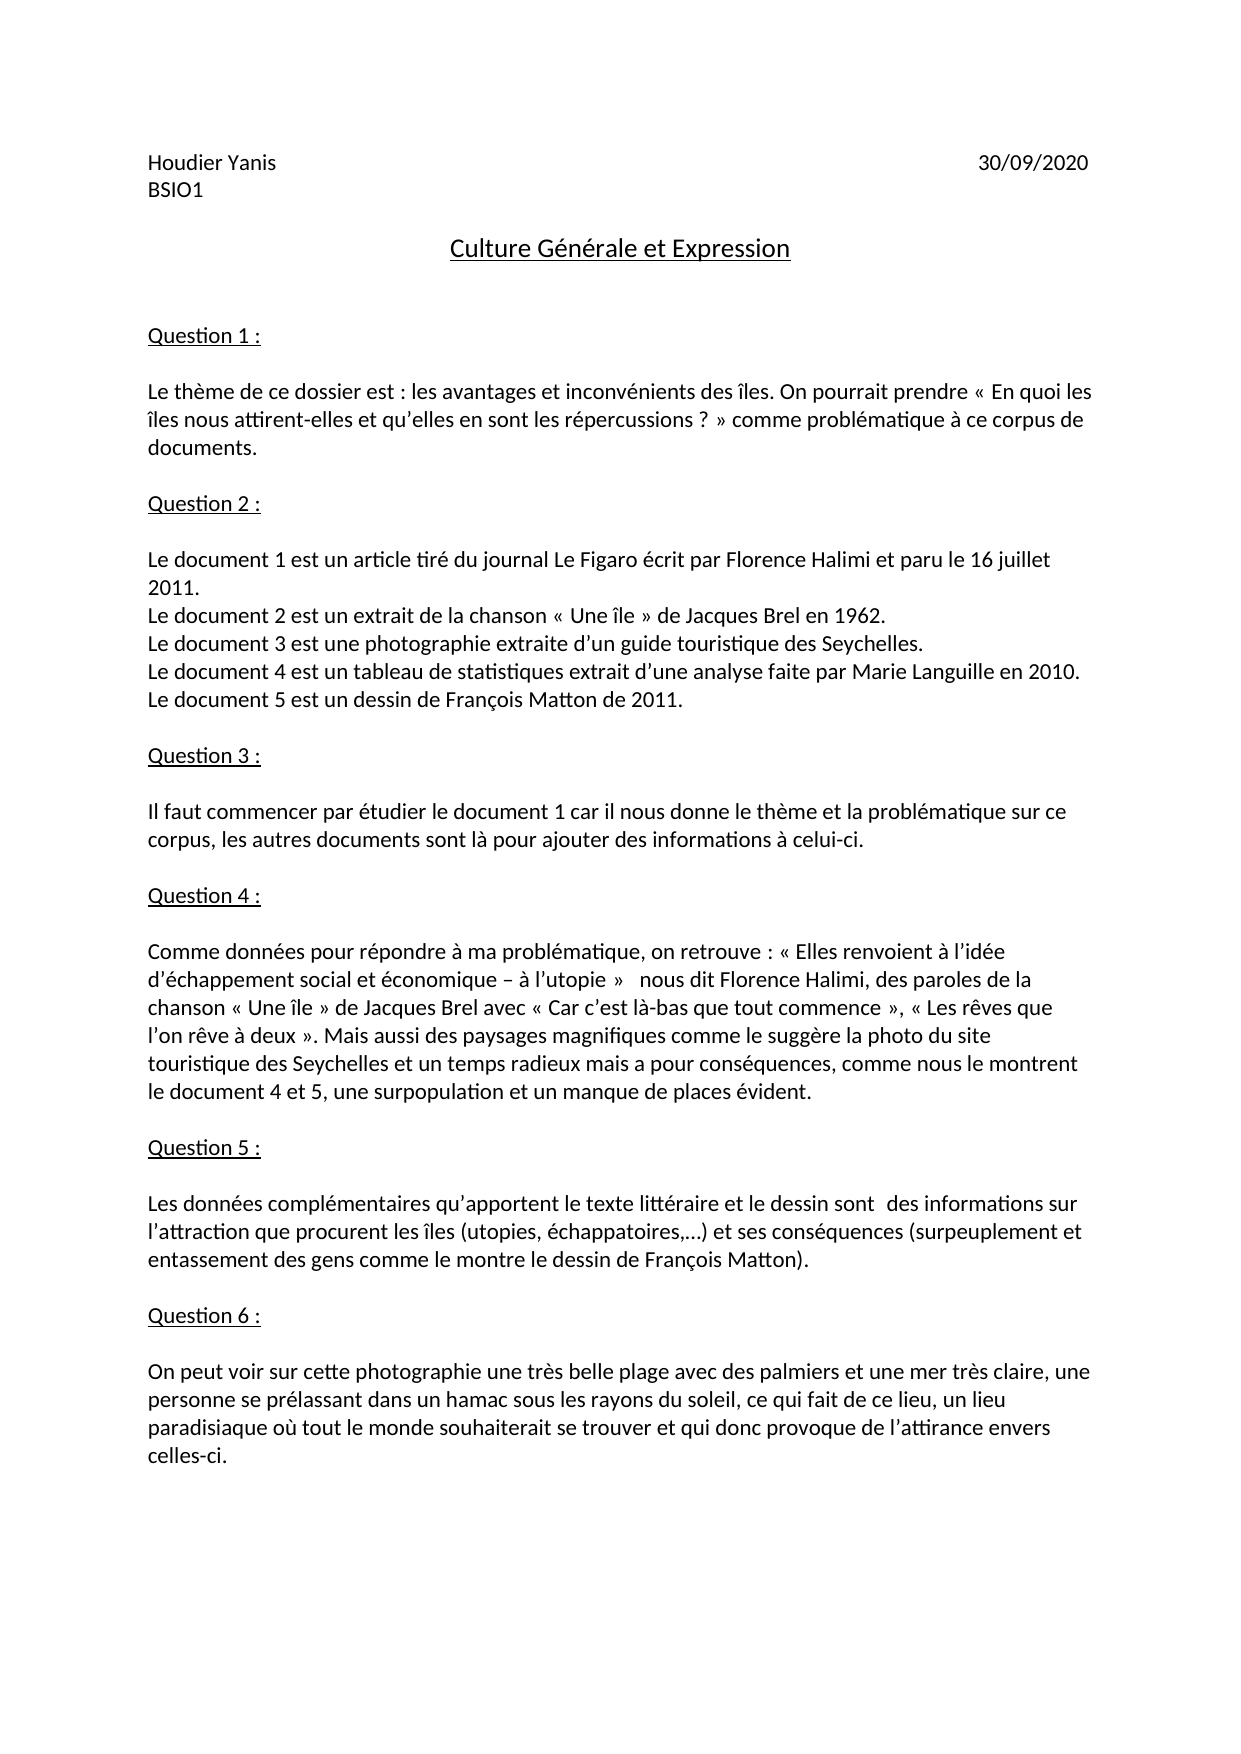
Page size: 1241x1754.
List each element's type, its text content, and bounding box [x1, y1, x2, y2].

text Culture Générale et Expression [148, 232, 1093, 265]
text Le thème de ce dossier est : les avantages et inconvénients des îles. On pourrait prendre « En quoi les îles nous attirent-elles et qu’elles en sont les répercussions ? » comme problématique à ce corpus de documents. [148, 377, 1093, 461]
text Question 1 : [148, 321, 1093, 349]
text Question 2 : [148, 489, 1093, 517]
text Houdier Yanis 30/09/2020 [148, 148, 1093, 176]
text Comme données pour répondre à ma problématique, on retrouve : « Elles renvoient à l’idée d’échappement social et économique – à l’utopie » nous dit Florence Halimi, des paroles de la chanson « Une île » de Jacques Brel avec « Car c’est là-bas que tout commence », « Les rêves que l’on rêve à deux ». Mais aussi des paysages magnifiques comme le suggère la photo du site touristique des Seychelles et un temps radieux mais a pour conséquences, comme nous le montrent le document 4 et 5, une surpopulation et un manque de places évident. [148, 937, 1093, 1105]
text Le document 3 est une photographie extraite d’un guide touristique des Seychelles. [148, 629, 1093, 657]
text Question 5 : [148, 1133, 1093, 1161]
text On peut voir sur cette photographie une très belle plage avec des palmiers et une mer très claire, une personne se prélassant dans un hamac sous les rayons du soleil, ce qui fait de ce lieu, un lieu paradisiaque où tout le monde souhaiterait se trouver et qui donc provoque de l’attirance envers celles-ci. [148, 1357, 1093, 1469]
text Question 3 : [148, 741, 1093, 769]
text Le document 2 est un extrait de la chanson « Une île » de Jacques Brel en 1962. [148, 601, 1093, 629]
text Question 6 : [148, 1301, 1093, 1329]
text Les données complémentaires qu’apportent le texte littéraire et le dessin sont des informations sur l’attraction que procurent les îles (utopies, échappatoires,…) et ses conséquences (surpeuplement et entassement des gens comme le montre le dessin de François Matton). [148, 1189, 1093, 1273]
text Le document 4 est un tableau de statistiques extrait d’une analyse faite par Marie Languille en 2010. [148, 657, 1093, 685]
text BSIO1 [148, 176, 1093, 204]
text Le document 1 est un article tiré du journal Le Figaro écrit par Florence Halimi et paru le 16 juillet 2011. [148, 545, 1093, 601]
text Question 4 : [148, 881, 1093, 909]
text Il faut commencer par étudier le document 1 car il nous donne le thème et la problématique sur ce corpus, les autres documents sont là pour ajouter des informations à celui-ci. [148, 797, 1093, 853]
text Le document 5 est un dessin de François Matton de 2011. [148, 685, 1093, 713]
